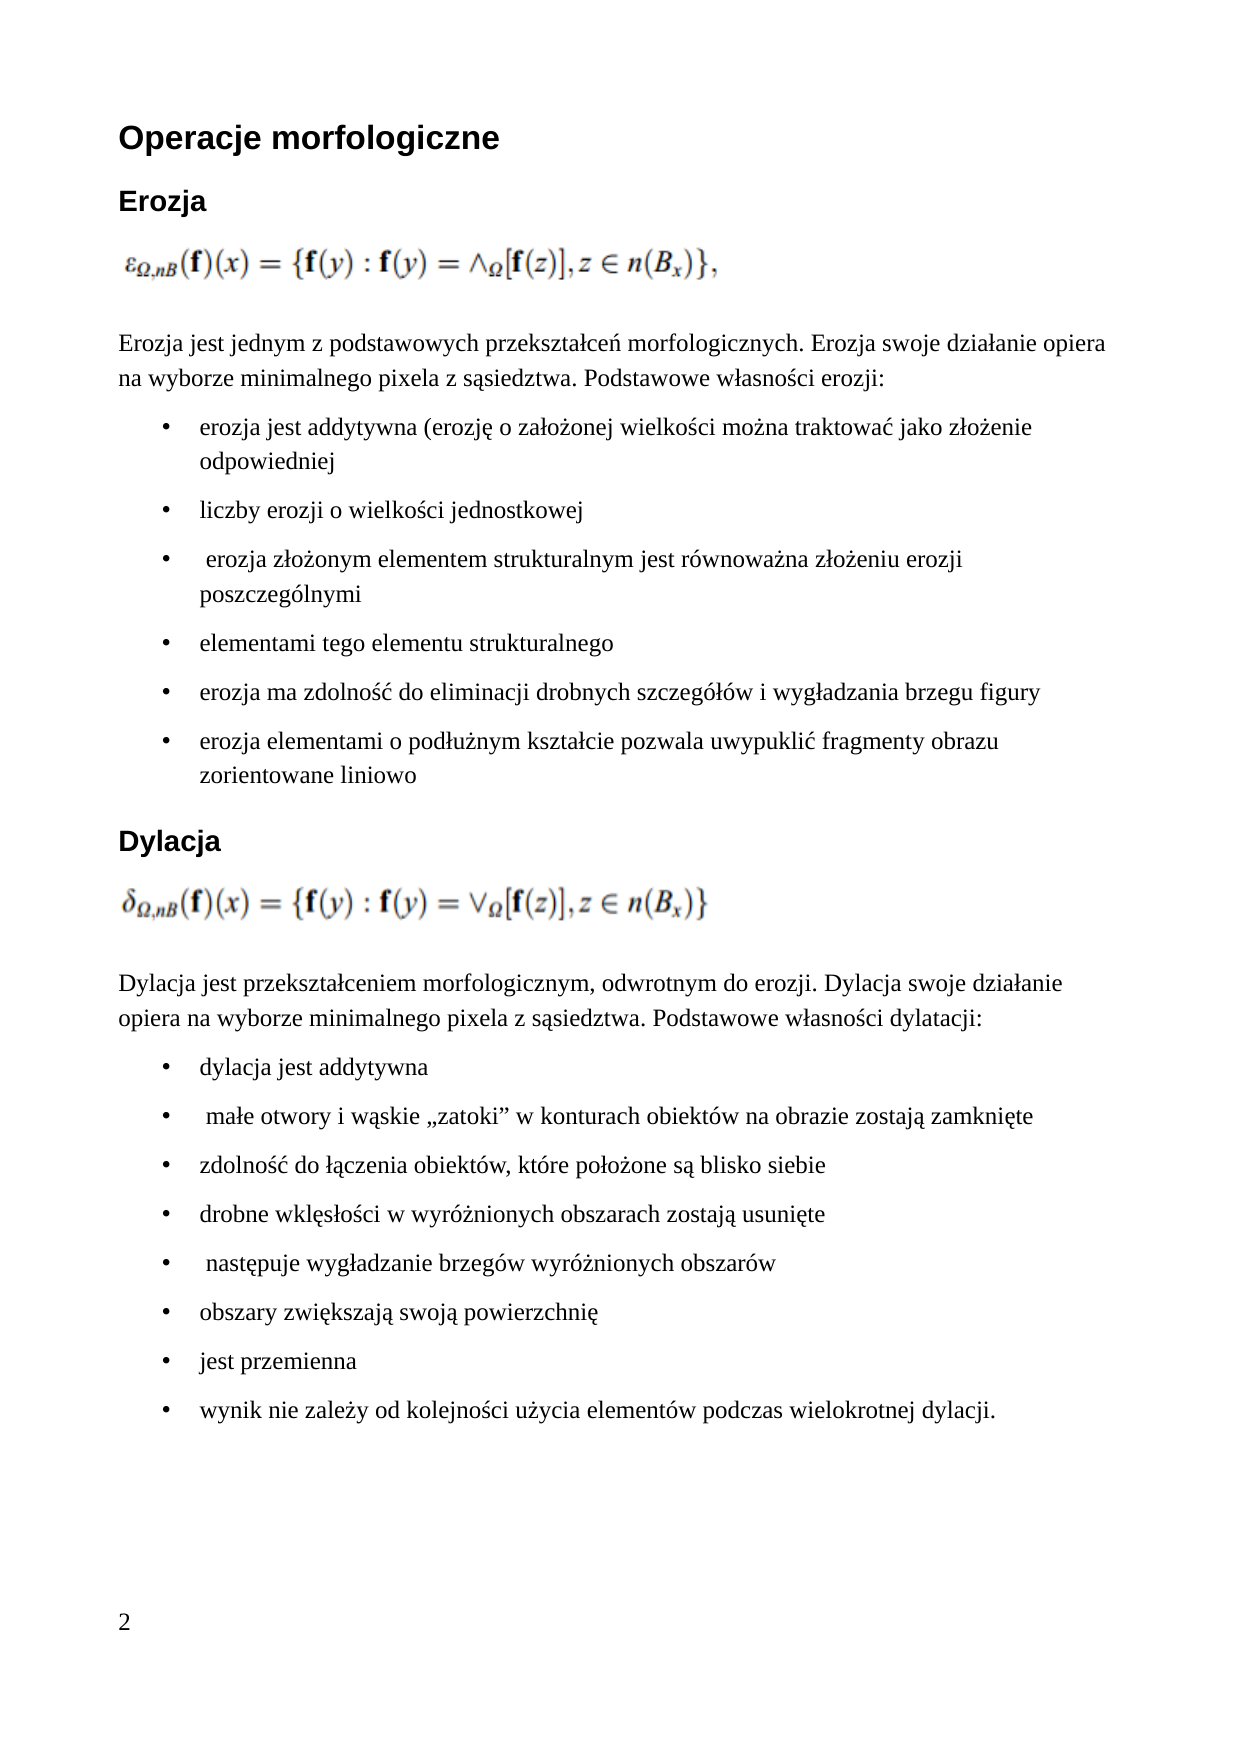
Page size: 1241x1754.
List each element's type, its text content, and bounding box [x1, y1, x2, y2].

subtitle Operacje morfologiczne [118, 118, 1122, 157]
list jest przemienna [162, 1346, 1122, 1375]
subtitle Erozja [118, 184, 1122, 218]
list obszary zwiększają swoją powierzchnię [162, 1297, 1122, 1326]
list erozja ma zdolność do eliminacji drobnych szczegółów i wygładzania brzegu figury [162, 677, 1122, 706]
picture [116, 240, 778, 291]
list małe otwory i wąskie „zatoki” w konturach obiektów na obrazie zostają zamknięte [162, 1101, 1122, 1130]
list erozja złożonym elementem strukturalnym jest równoważna złożeniu erozji poszczególnymi [162, 544, 1122, 608]
list erozja jest addytywna (erozję o założonej wielkości można traktować jako złożenie odpowiedniej [162, 412, 1122, 475]
list wynik nie zależy od kolejności użycia elementów podczas wielokrotnej dylacji. [162, 1396, 1122, 1424]
subtitle Dylacja [118, 824, 1122, 858]
list elementami tego elementu strukturalnego [162, 628, 1122, 657]
list dylacja jest addytywna [162, 1052, 1122, 1081]
picture [119, 879, 712, 927]
text Erozja jest jednym z podstawowych przekształceń morfologicznych. Erozja swoje działanie opiera na wyborze minimalnego pixela z sąsiedztwa. Podstawowe własności erozji: [118, 328, 1122, 391]
list erozja elementami o podłużnym kształcie pozwala uwypuklić fragmenty obrazu zorientowane liniowo [162, 726, 1122, 789]
list następuje wygładzanie brzegów wyróżnionych obszarów [162, 1248, 1122, 1277]
list zdolność do łączenia obiektów, które położone są blisko siebie [162, 1150, 1122, 1179]
text Dylacja jest przekształceniem morfologicznym, odwrotnym do erozji. Dylacja swoje działanie opiera na wyborze minimalnego pixela z sąsiedztwa. Podstawowe własności dylatacji: [118, 968, 1122, 1032]
list drobne wklęsłości w wyróżnionych obszarach zostają usunięte [162, 1199, 1122, 1228]
list liczby erozji o wielkości jednostkowej [162, 495, 1122, 524]
